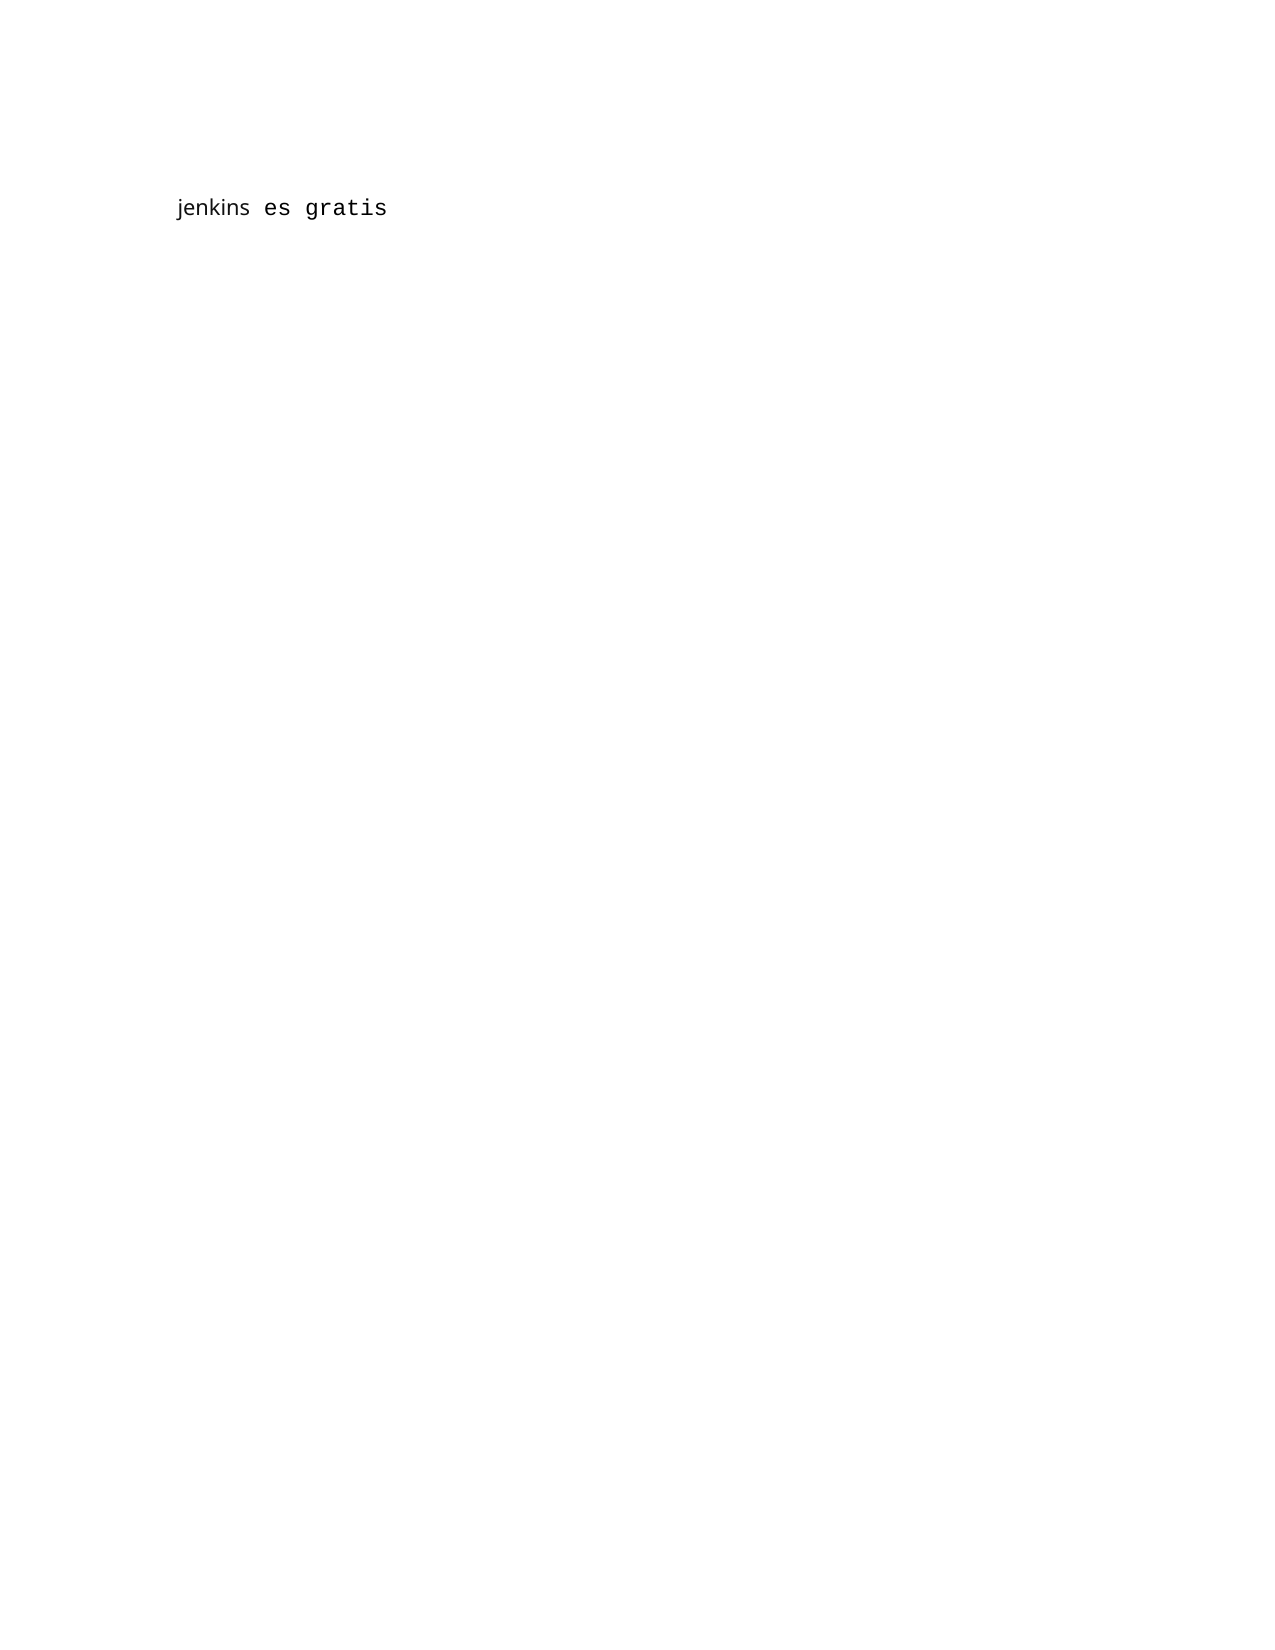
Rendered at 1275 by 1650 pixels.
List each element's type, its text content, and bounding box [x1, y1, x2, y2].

text jenkins es gratis [177, 192, 1098, 222]
